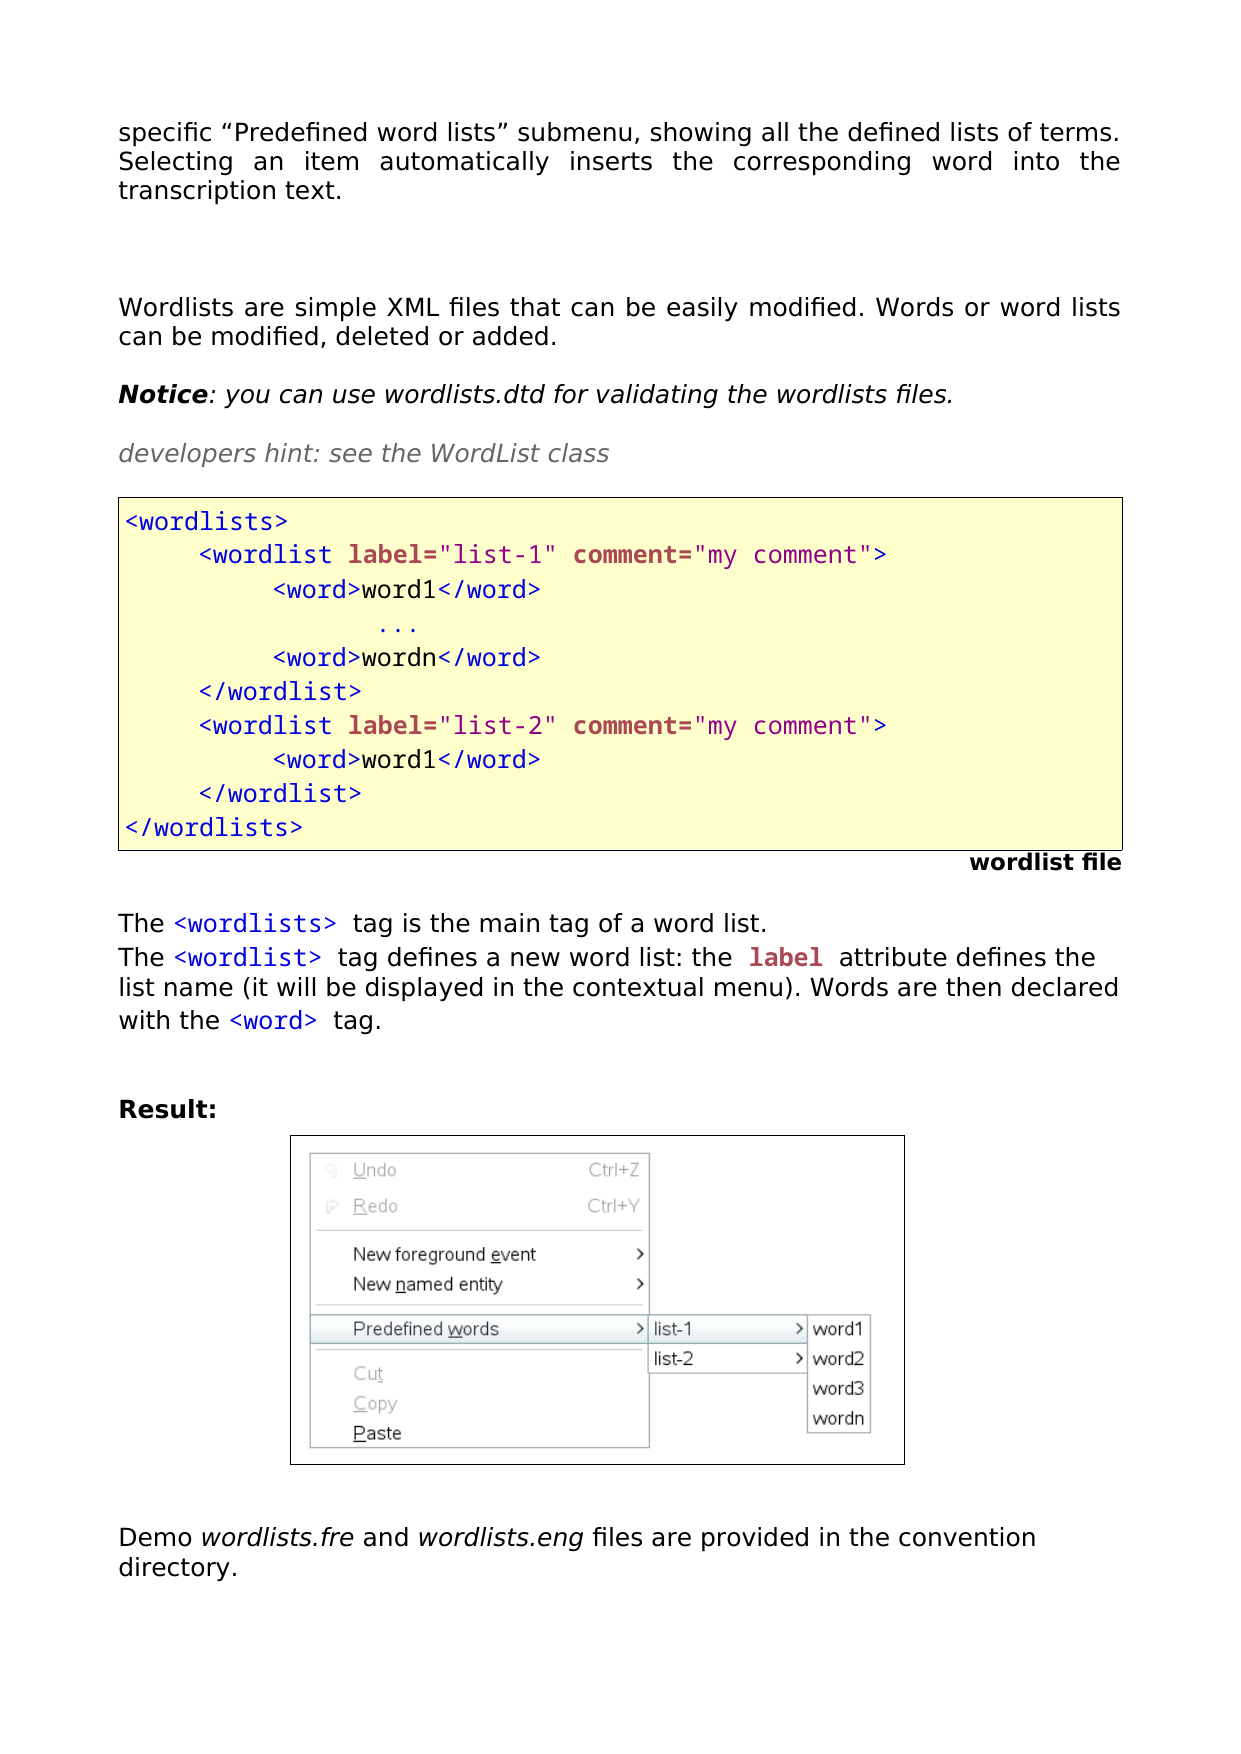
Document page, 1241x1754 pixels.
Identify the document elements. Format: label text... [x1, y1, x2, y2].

text Demo wordlists.fre and wordlists.eng files are provided in the convention directory. [118, 1524, 1122, 1582]
text The <wordlists> tag is the main tag of a word list. [118, 905, 1122, 939]
text wordlist file [118, 851, 1122, 876]
text specific “Predefined word lists” submenu, showing all the defined lists of terms. Selecting an item automatically inserts the corresponding word into the transcription text. [118, 118, 1122, 206]
text Wordlists are simple XML files that can be easily modified. Words or word lists can be modified, deleted or added. [118, 293, 1122, 351]
text The <wordlist> tag defines a new word list: the label attribute defines the list name (it will be displayed in the contextual menu). Words are then declared with the <word> tag. [118, 939, 1122, 1037]
text developers hint: see the WordList class [118, 439, 1122, 468]
table_header <wordlists> <wordlist label="list-1" comment="my comment"> <word>word1</word> ... <word>wordn</word> </wordlist> <wordlist label="list-2" comment="my comment"> <word>word1</word> </wordlist> </wordlists> [119, 498, 1122, 849]
picture [293, 1138, 902, 1462]
text Notice: you can use wordlists.dtd for validating the wordlists files. [118, 381, 1122, 410]
text Result: [118, 1095, 1122, 1124]
